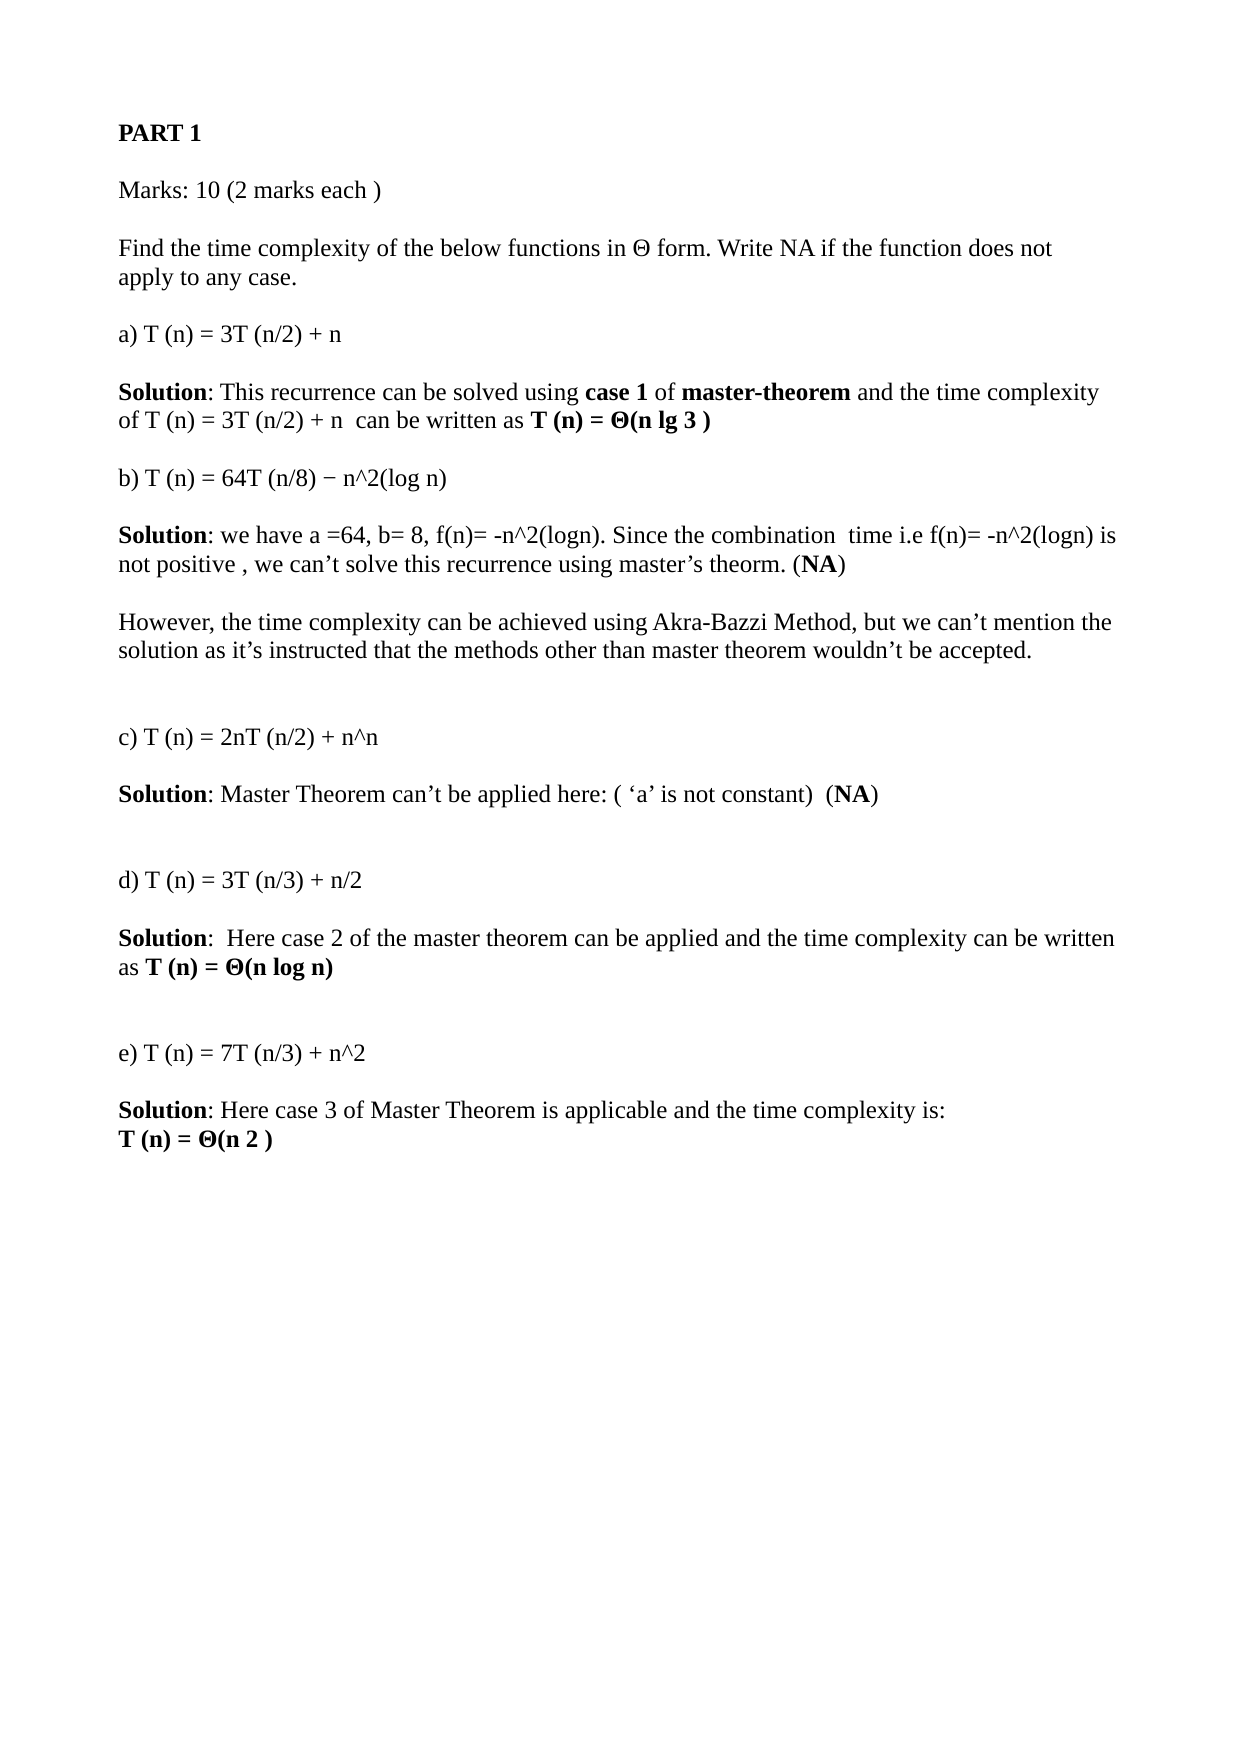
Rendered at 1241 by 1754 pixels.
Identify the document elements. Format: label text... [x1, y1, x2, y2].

text apply to any case. [118, 262, 1122, 291]
text e) T (n) = 7T (n/3) + n^2 [118, 1038, 1122, 1067]
text d) T (n) = 3T (n/3) + n/2 [118, 866, 1122, 894]
text Solution: Master Theorem can’t be applied here: ( ‘a’ is not constant) (NA) [118, 779, 1122, 808]
text Solution: we have a =64, b= 8, f(n)= -n^2(logn). Since the combination time i.e f(n)= -n^2(logn) is not positive , we can’t solve this recurrence using master’s theorm. (NA) [118, 521, 1122, 578]
text However, the time complexity can be achieved using Akra-Bazzi Method, but we can’t mention the solution as it’s instructed that the methods other than master theorem wouldn’t be accepted. [118, 607, 1122, 664]
text Find the time complexity of the below functions in Θ form. Write NA if the function does not [118, 233, 1122, 262]
text Solution: Here case 2 of the master theorem can be applied and the time complexity can be written as T (n) = Θ(n log n) [118, 923, 1122, 981]
text T (n) = Θ(n 2 ) [118, 1124, 1122, 1153]
text Solution: Here case 3 of Master Theorem is applicable and the time complexity is: [118, 1096, 1122, 1124]
text Solution: This recurrence can be solved using case 1 of master-theorem and the time complexity of T (n) = 3T (n/2) + n can be written as T (n) = Θ(n lg 3 ) [118, 377, 1122, 434]
text Marks: 10 (2 marks each ) [118, 176, 1122, 204]
text b) T (n) = 64T (n/8) − n^2(log n) [118, 463, 1122, 492]
text PART 1 [118, 118, 1122, 147]
text c) T (n) = 2nT (n/2) + n^n [118, 722, 1122, 751]
text a) T (n) = 3T (n/2) + n [118, 319, 1122, 348]
